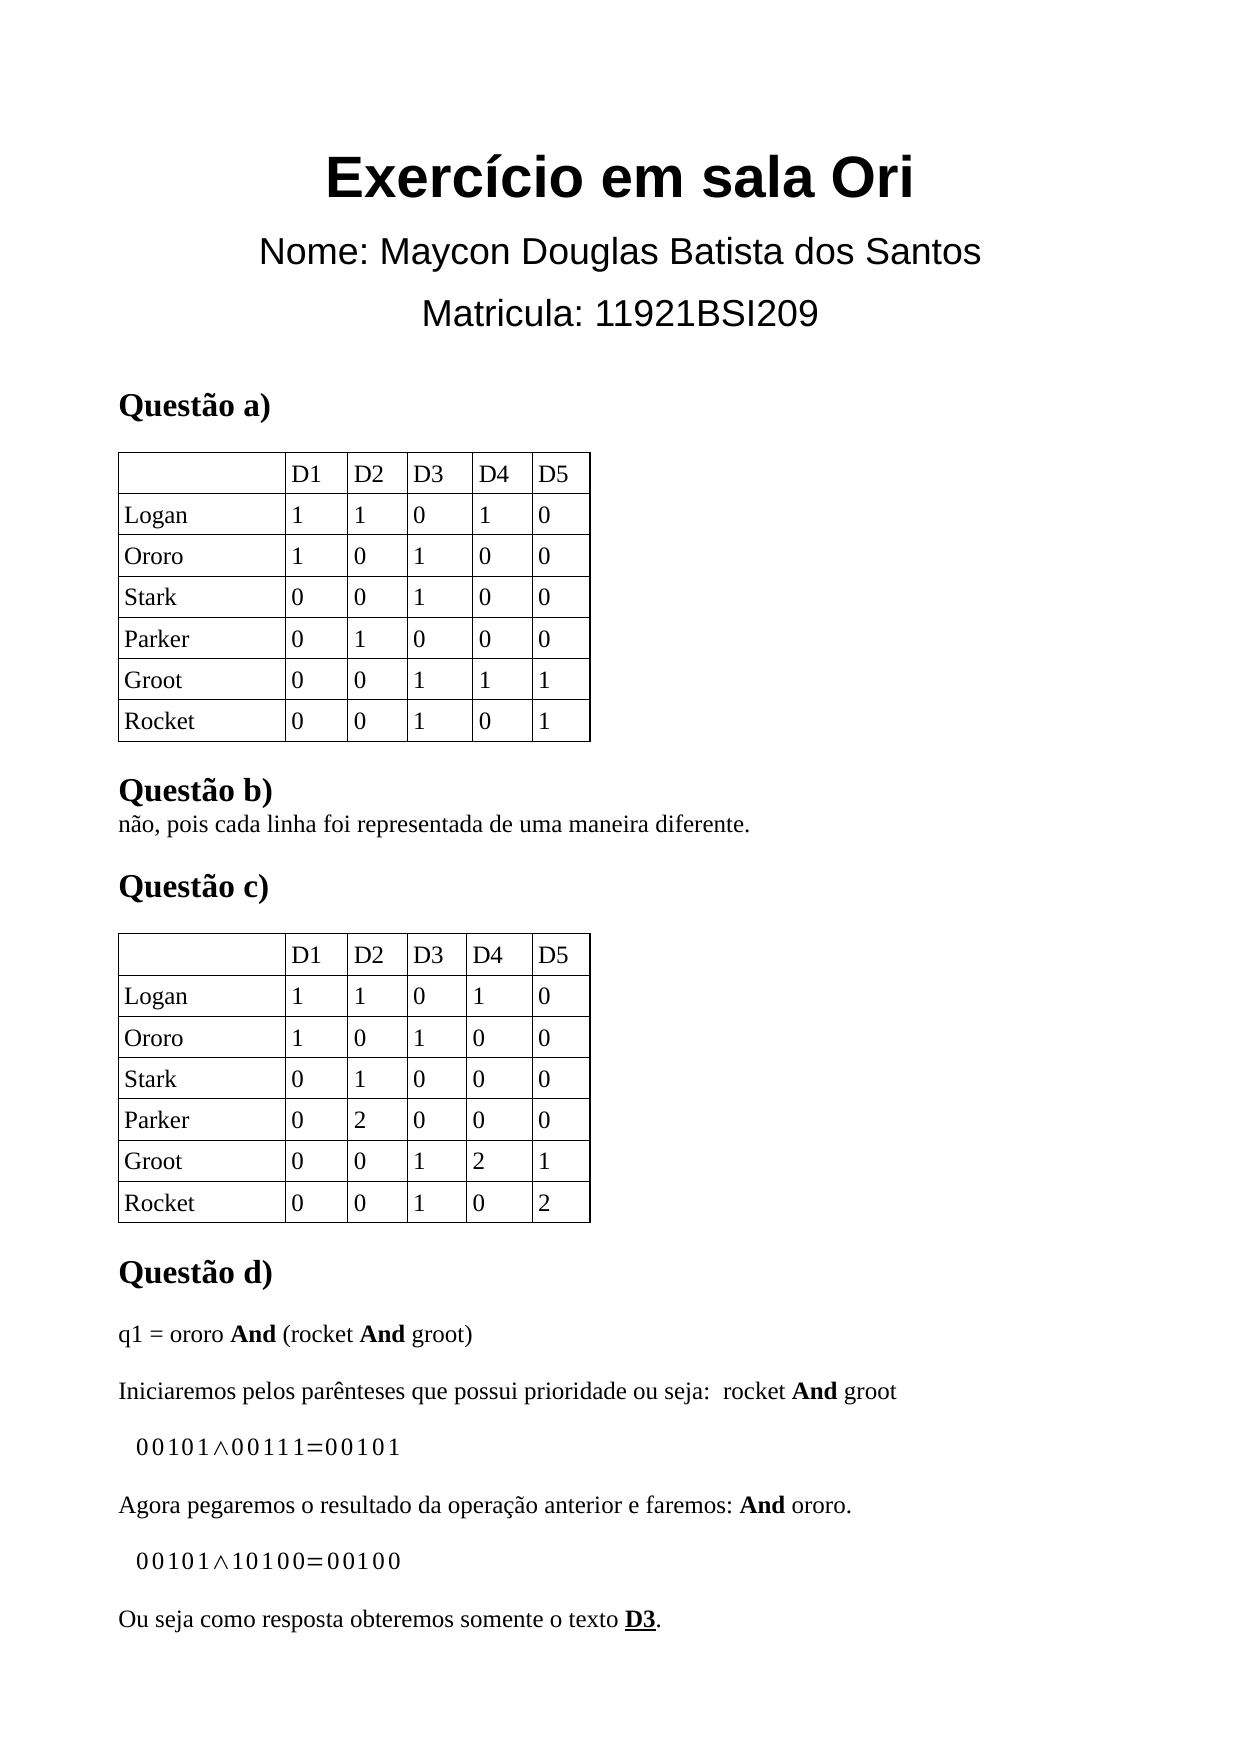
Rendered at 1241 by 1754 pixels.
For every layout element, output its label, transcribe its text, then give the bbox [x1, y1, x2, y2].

table_cell 1 [348, 618, 407, 658]
table_cell 0 [348, 577, 407, 617]
table_cell 1 [348, 976, 407, 1016]
table_cell 0 [348, 659, 407, 699]
table_cell Parker [119, 618, 285, 658]
table_cell 0 [533, 577, 589, 617]
table_cell 1 [408, 577, 472, 617]
table_cell 1 [286, 976, 347, 1016]
table_cell 0 [348, 1141, 407, 1181]
table_cell 1 [348, 494, 407, 534]
table_cell Logan [119, 494, 285, 534]
table_cell 1 [473, 659, 532, 699]
table_cell 1 [408, 1182, 466, 1222]
subtitle Nome: Maycon Douglas Batista dos Santos [118, 229, 1122, 272]
table_cell 0 [473, 618, 532, 658]
table_cell 1 [533, 1141, 589, 1181]
table_header D5 [533, 934, 589, 974]
table_cell 1 [348, 1058, 407, 1098]
table_cell 0 [286, 1182, 347, 1222]
table_header D4 [467, 934, 532, 974]
table_cell 2 [533, 1182, 589, 1222]
table_cell 0 [408, 494, 472, 534]
table_cell 0 [408, 1099, 466, 1139]
table_cell 0 [286, 577, 347, 617]
table_cell 0 [473, 577, 532, 617]
table_cell 0 [408, 1058, 466, 1098]
table_cell 0 [286, 700, 347, 741]
title Exercício em sala Ori [118, 143, 1122, 210]
table_cell 2 [348, 1099, 407, 1139]
table_cell 0 [348, 1017, 407, 1057]
table_cell 2 [467, 1141, 532, 1181]
table_cell Rocket [119, 700, 285, 741]
text não, pois cada linha foi representada de uma maneira diferente. [118, 809, 1122, 837]
table_cell Ororo [119, 1017, 285, 1057]
table_cell 0 [467, 1058, 532, 1098]
table_cell Groot [119, 1141, 285, 1181]
table_cell 1 [408, 535, 472, 576]
table_cell Logan [119, 976, 285, 1016]
table_cell 0 [348, 1182, 407, 1222]
table_cell 0 [408, 976, 466, 1016]
table_cell 1 [473, 494, 532, 534]
table_header [119, 453, 285, 493]
table_cell 0 [286, 659, 347, 699]
table_cell 0 [473, 700, 532, 741]
table_cell 0 [533, 1099, 589, 1139]
table_header D2 [348, 934, 407, 974]
table_cell Parker [119, 1099, 285, 1139]
table_cell 0 [348, 700, 407, 741]
table_cell 1 [286, 494, 347, 534]
table_cell Groot [119, 659, 285, 699]
table_header D1 [286, 453, 347, 493]
text Agora pegaremos o resultado da operação anterior e faremos: And ororo. [118, 1490, 1122, 1519]
table_cell Stark [119, 577, 285, 617]
table_cell 0 [533, 1058, 589, 1098]
table_cell 0 [467, 1182, 532, 1222]
text Questão b) [118, 770, 1122, 809]
text Questão c) [118, 866, 1122, 904]
table_header D3 [408, 453, 472, 493]
table_cell 1 [533, 659, 589, 699]
table_cell 0 [533, 618, 589, 658]
table_header D3 [408, 934, 466, 974]
table_cell 0 [533, 494, 589, 534]
table_header D4 [473, 453, 532, 493]
table_cell 1 [467, 976, 532, 1016]
table_cell 1 [408, 1017, 466, 1057]
table_cell 0 [348, 535, 407, 576]
table_cell 0 [473, 535, 532, 576]
text q1 = ororo And (rocket And groot) [118, 1319, 1122, 1348]
table_cell 0 [467, 1017, 532, 1057]
table_cell 0 [286, 1058, 347, 1098]
table_cell 0 [533, 1017, 589, 1057]
table_cell 1 [408, 1141, 466, 1181]
table_header D1 [286, 934, 347, 974]
subtitle Matricula: 11921BSI209 [118, 291, 1122, 334]
table_cell 0 [286, 618, 347, 658]
table_cell 0 [533, 535, 589, 576]
table_cell 1 [533, 700, 589, 741]
table_cell 1 [408, 659, 472, 699]
table_header D5 [533, 453, 589, 493]
table_header D2 [348, 453, 407, 493]
text Ou seja como resposta obteremos somente o texto D3. [118, 1604, 1122, 1633]
table_cell 0 [533, 976, 589, 1016]
text Questão d) [118, 1252, 1122, 1290]
table_cell 1 [408, 700, 472, 741]
table_cell 0 [408, 618, 472, 658]
table_cell Ororo [119, 535, 285, 576]
table_header [119, 934, 285, 974]
table_cell 1 [286, 1017, 347, 1057]
table_cell 0 [467, 1099, 532, 1139]
table_cell 1 [286, 535, 347, 576]
table_cell 0 [286, 1141, 347, 1181]
text Iniciaremos pelos parênteses que possui prioridade ou seja: rocket And groot [118, 1376, 1122, 1405]
text Questão a) [118, 385, 1122, 423]
table_cell Rocket [119, 1182, 285, 1222]
table_cell 0 [286, 1099, 347, 1139]
table_cell Stark [119, 1058, 285, 1098]
